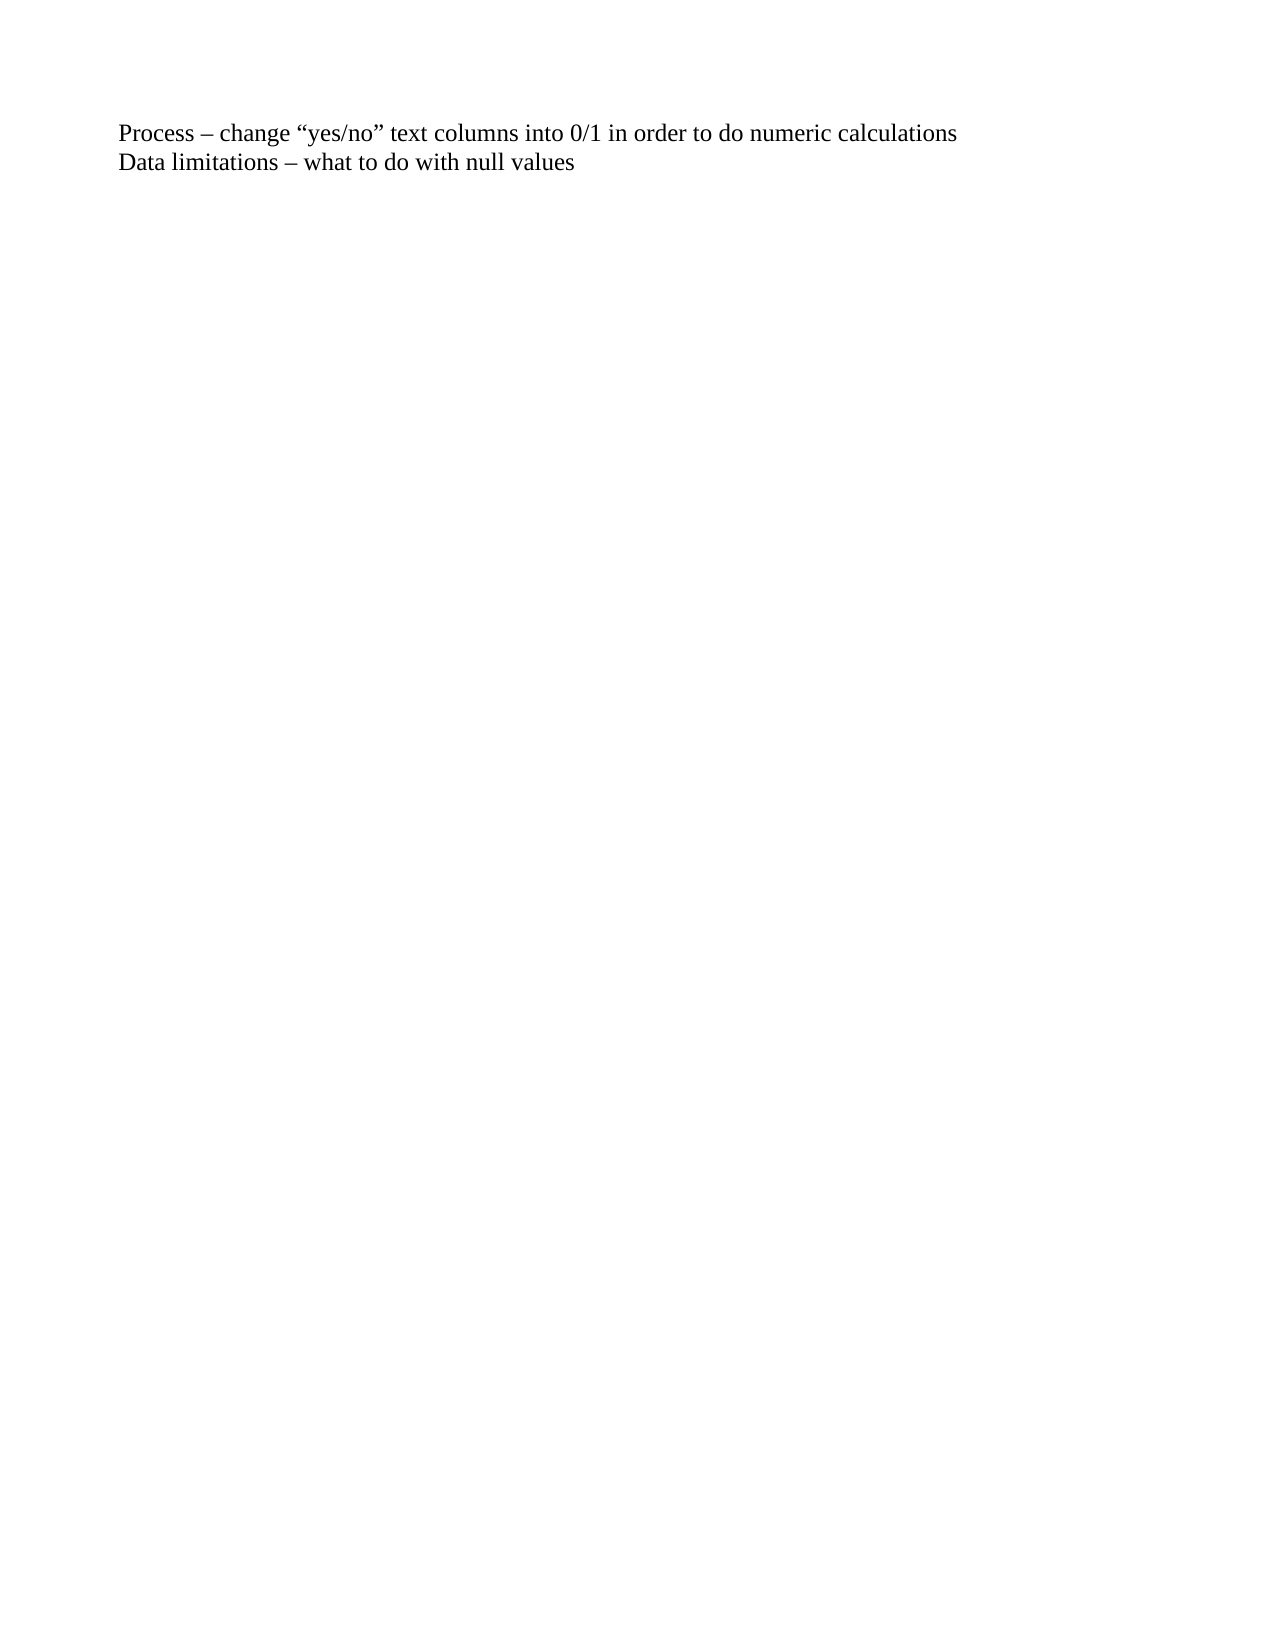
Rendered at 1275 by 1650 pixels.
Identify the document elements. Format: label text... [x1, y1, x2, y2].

text Data limitations – what to do with null values [118, 147, 1157, 176]
text Process – change “yes/no” text columns into 0/1 in order to do numeric calculations [118, 118, 1157, 147]
